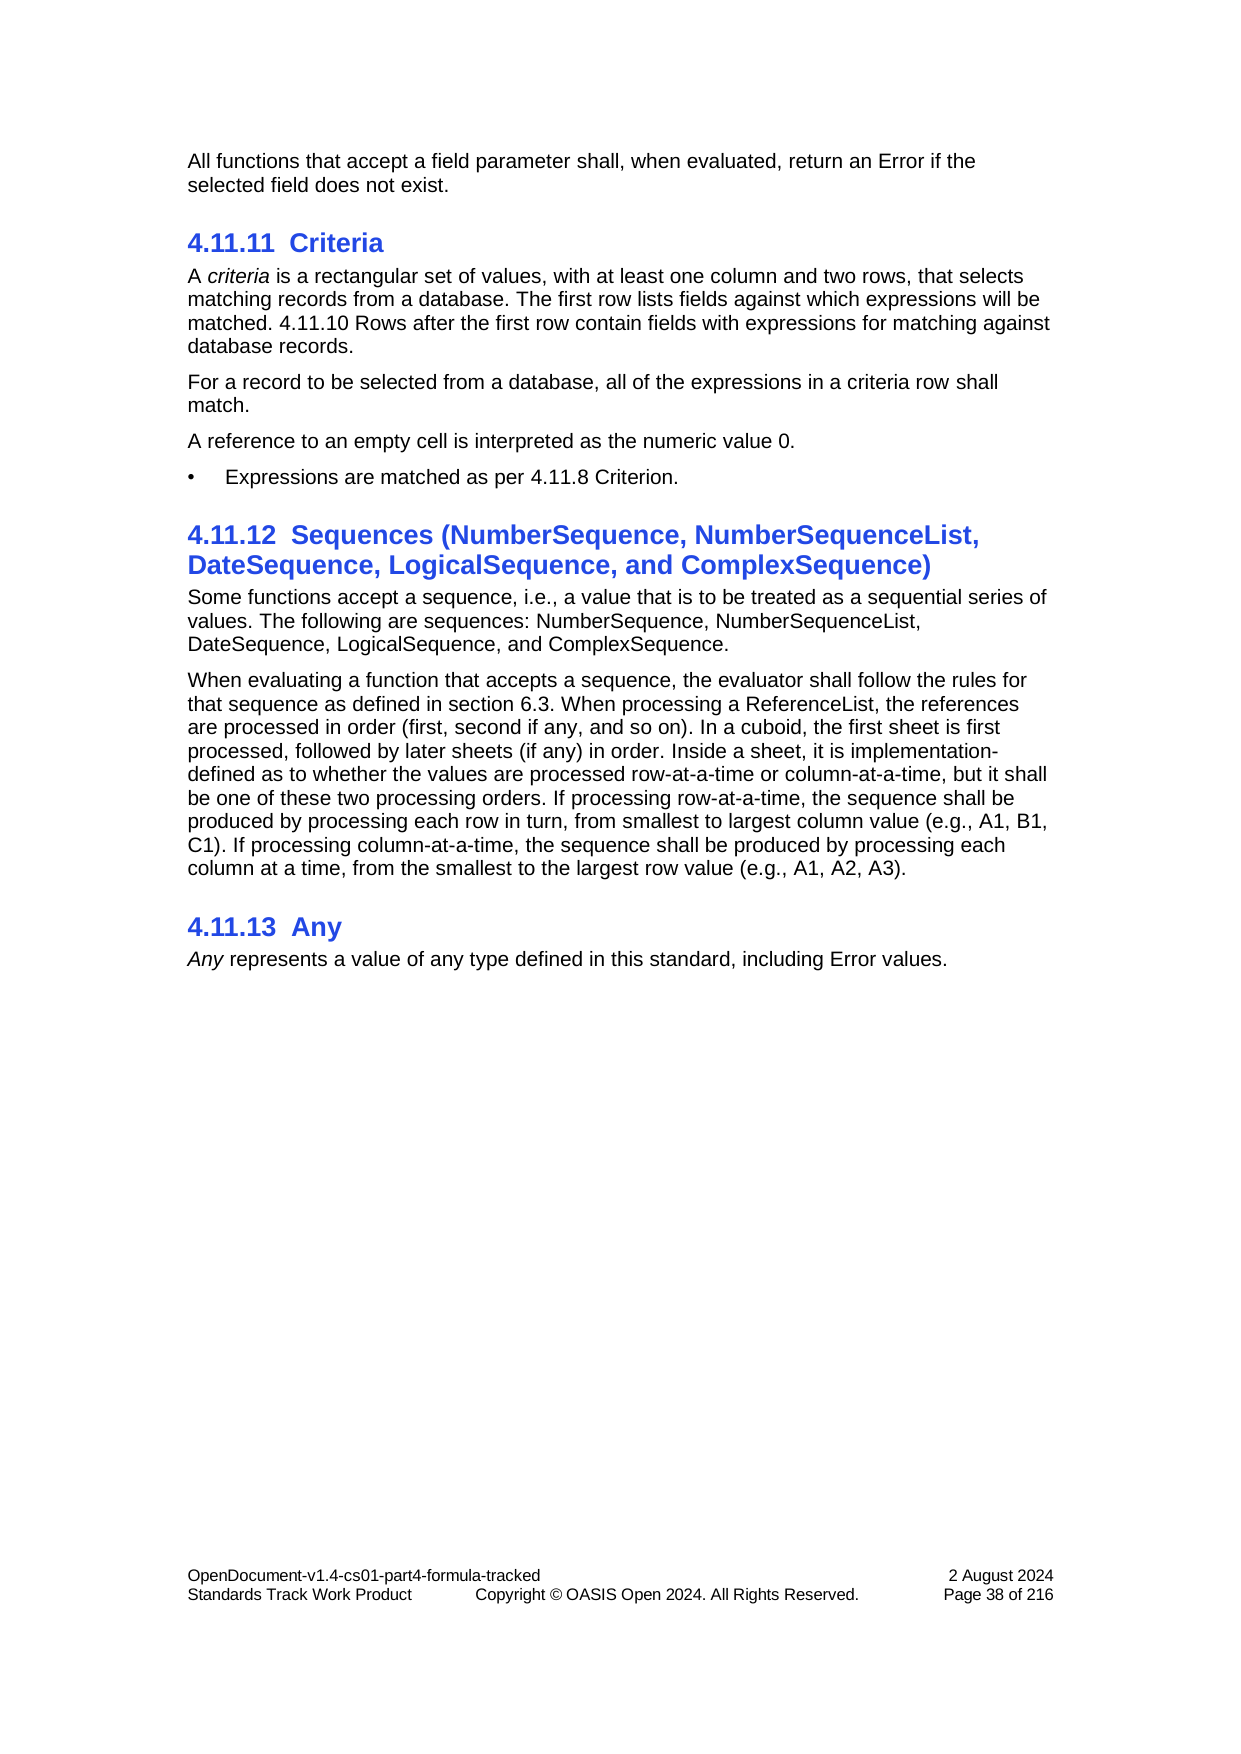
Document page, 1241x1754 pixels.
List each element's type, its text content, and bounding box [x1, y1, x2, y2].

text A criteria is a rectangular set of values, with at least one column and two rows, that selects matching records from a database. The first row lists fields against which expressions will be matched. 4.11.10 Rows after the first row contain fields with expressions for matching against database records. [187, 264, 1053, 358]
list Expressions are matched as per 4.11.8 Criterion. [187, 465, 1053, 489]
text A reference to an empty cell is interpreted as the numeric value 0. [187, 429, 1053, 453]
text Any represents a value of any type defined in this standard, including Error values. [187, 947, 1053, 971]
text All functions that accept a field parameter shall, when evaluated, return an Error if the selected field does not exist. [187, 150, 1053, 197]
subtitle Any [187, 911, 1053, 941]
text When evaluating a function that accepts a sequence, the evaluator shall follow the rules for that sequence as defined in section 6.3. When processing a ReferenceList, the references are processed in order (first, second if any, and so on). In a cuboid, the first sheet is first processed, followed by later sheets (if any) in order. Inside a sheet, it is implementation-defined as to whether the values are processed row-at-a-time or column-at-a-time, but it shall be one of these two processing orders. If processing row-at-a-time, the sequence shall be produced by processing each row in turn, from smallest to largest column value (e.g., A1, B1, C1). If processing column-at-a-time, the sequence shall be produced by processing each column at a time, from the smallest to the largest row value (e.g., A1, A2, A3). [187, 668, 1053, 880]
subtitle Criteria [187, 228, 1053, 258]
text For a record to be selected from a database, all of the expressions in a criteria row shall match. [187, 370, 1053, 417]
text Some functions accept a sequence, i.e., a value that is to be treated as a sequential series of values. The following are sequences: NumberSequence, NumberSequenceList, DateSequence, LogicalSequence, and ComplexSequence. [187, 586, 1053, 656]
subtitle Sequences (NumberSequence, NumberSequenceList, DateSequence, LogicalSequence, and ComplexSequence) [187, 520, 1053, 580]
